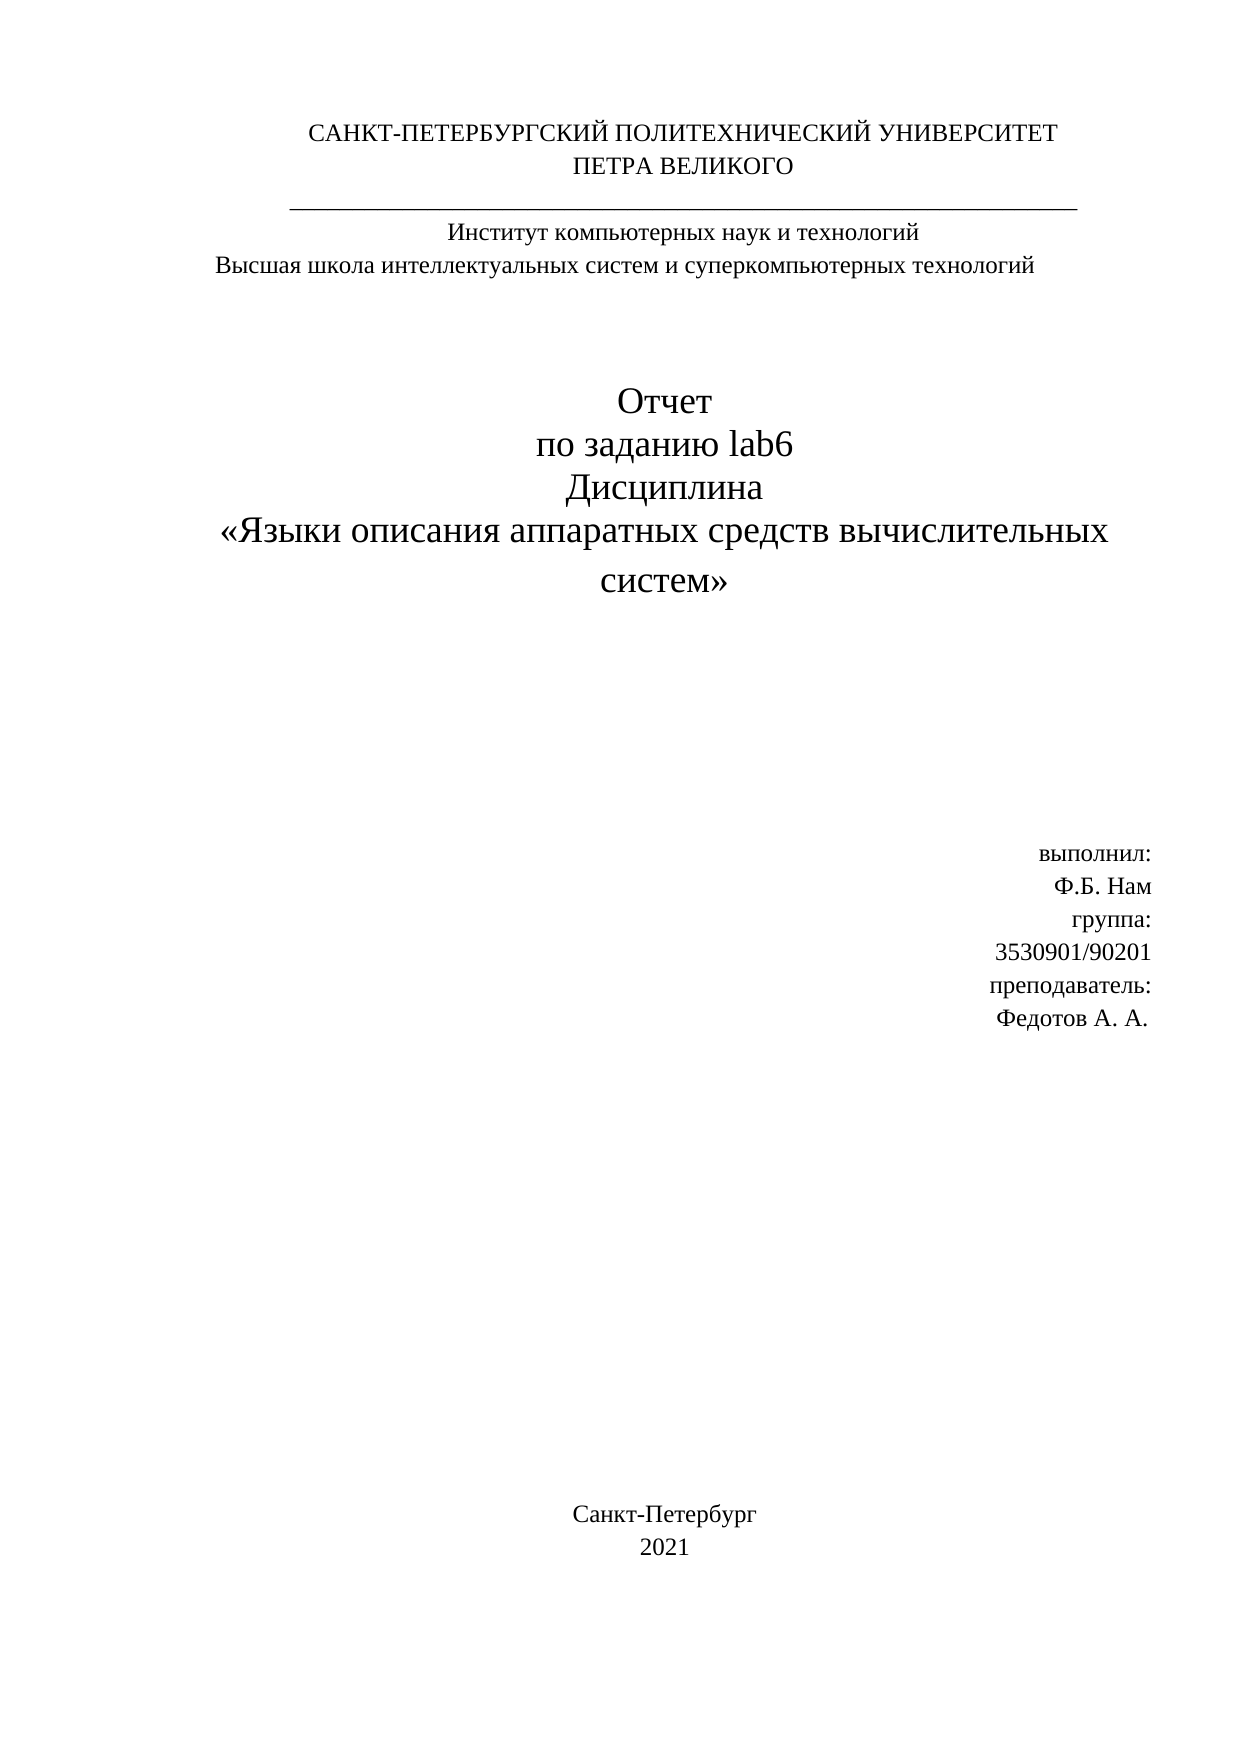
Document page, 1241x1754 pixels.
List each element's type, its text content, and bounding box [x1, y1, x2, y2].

text _______________________________________________________________ [177, 184, 1152, 213]
text группа: [177, 904, 1152, 933]
text Санкт-Петербург [177, 1499, 1152, 1527]
text 3530901/90201 [177, 937, 1152, 966]
text выполнил: [177, 838, 1152, 867]
text Институт компьютерных наук и технологий [177, 217, 1152, 246]
text по заданию lab6 [177, 422, 1152, 465]
text ПЕТРА ВЕЛИКОГО [177, 151, 1152, 180]
text Высшая школа интеллектуальных систем и суперкомпьютерных технологий [177, 250, 1152, 279]
text преподаватель: [177, 970, 1152, 999]
text Отчет [177, 378, 1152, 422]
text Ф.Б. Нам [177, 871, 1152, 900]
text «Языки описания аппаратных средств вычислительных систем» [177, 508, 1152, 601]
text Федотов А. А. [177, 1003, 1152, 1032]
text САНКТ-ПЕТЕРБУРГСКИЙ ПОЛИТЕХНИЧЕСКИЙ УНИВЕРСИТЕТ [177, 118, 1152, 147]
text 2021 [177, 1532, 1152, 1561]
text Дисциплина [177, 465, 1152, 508]
